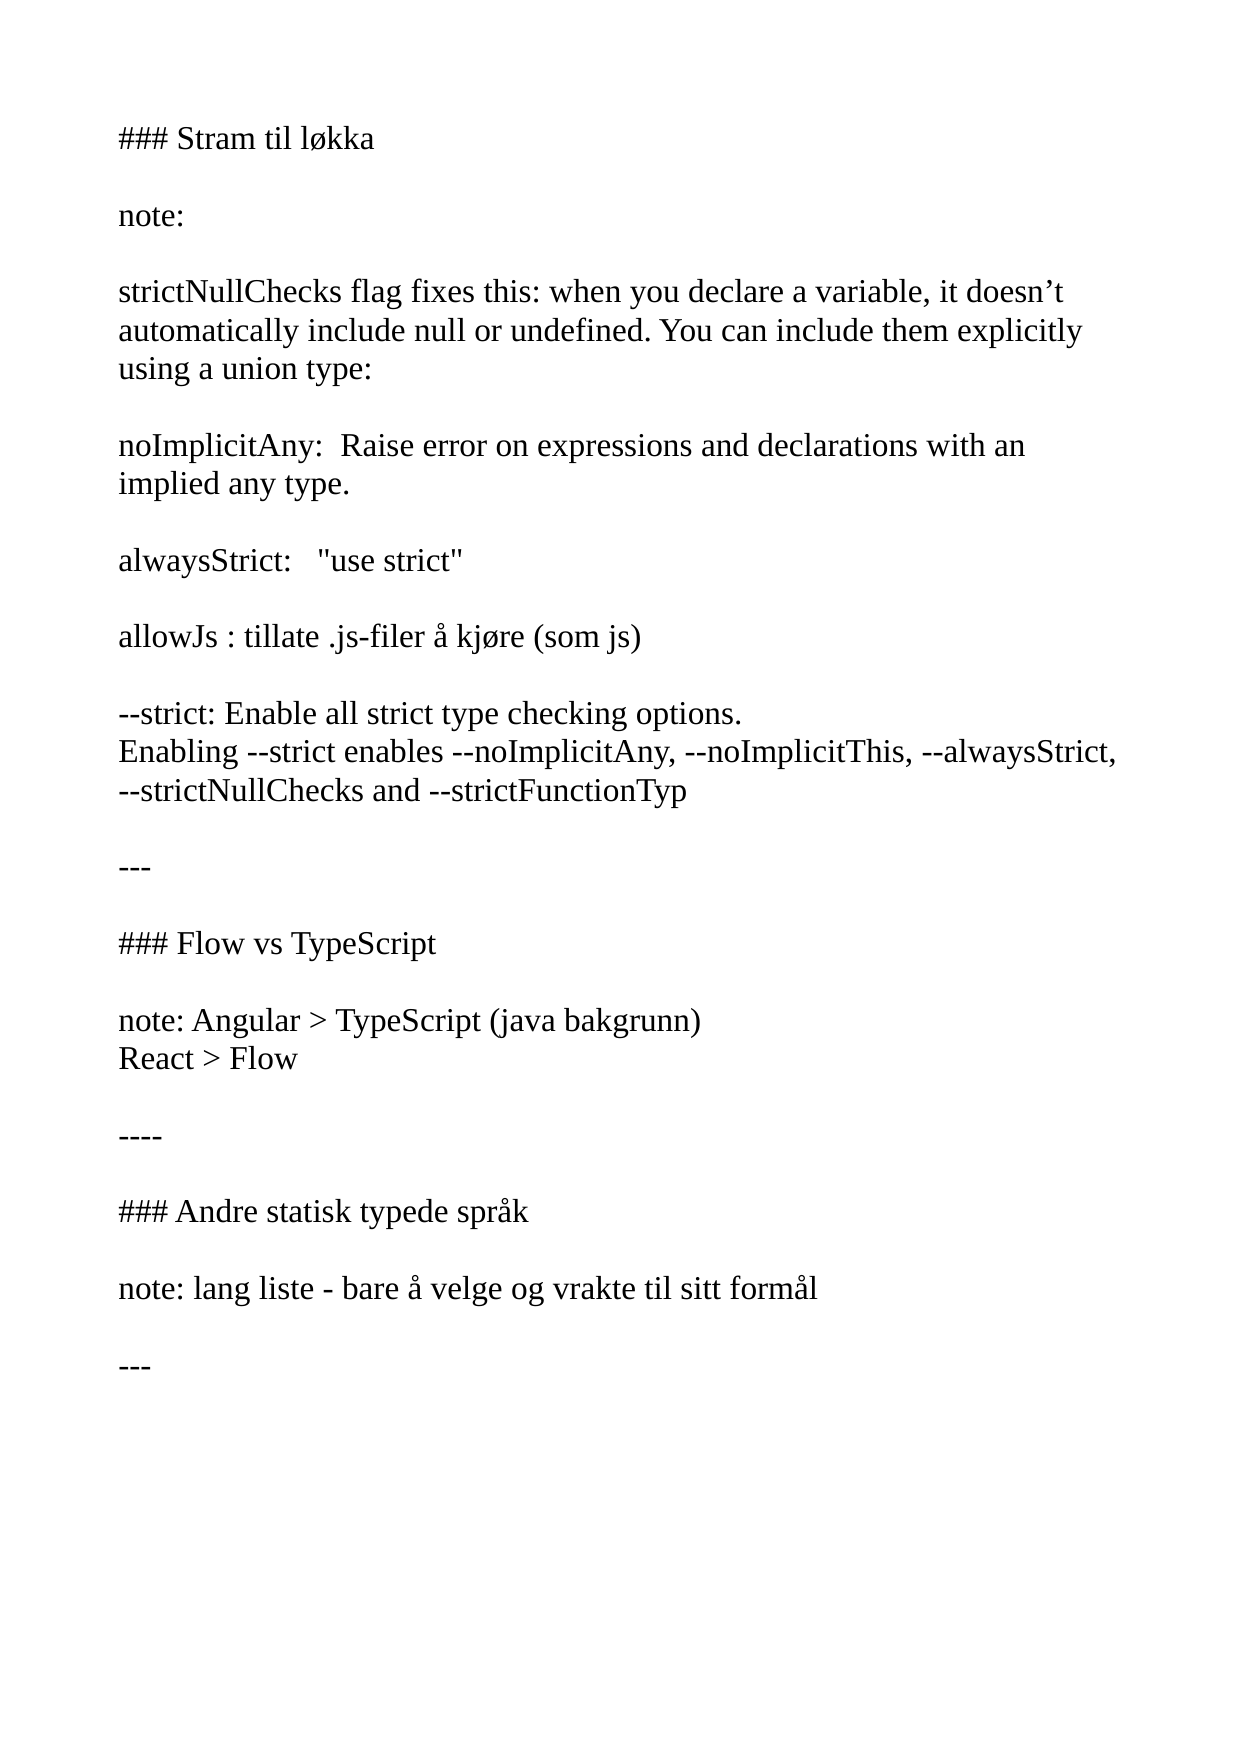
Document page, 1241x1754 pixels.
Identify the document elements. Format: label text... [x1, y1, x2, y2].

text note: [118, 195, 1122, 233]
text note: lang liste - bare å velge og vrakte til sitt formål [118, 1268, 1122, 1306]
text noImplicitAny: Raise error on expressions and declarations with an implied any type. [118, 425, 1122, 501]
text React > Flow [118, 1038, 1122, 1076]
text ---- [118, 1115, 1122, 1153]
text strictNullChecks flag fixes this: when you declare a variable, it doesn’t automatically include null or undefined. You can include them explicitly using a union type: [118, 271, 1122, 386]
text allowJs : tillate .js-filer å kjøre (som js) [118, 616, 1122, 655]
text ### Stram til løkka [118, 118, 1122, 156]
text Enabling --strict enables --noImplicitAny, --noImplicitThis, --alwaysStrict, --strictNullChecks and --strictFunctionTyp [118, 731, 1122, 808]
text --strict: Enable all strict type checking options. [118, 693, 1122, 731]
text note: Angular > TypeScript (java bakgrunn) [118, 1000, 1122, 1038]
text alwaysStrict: "use strict" [118, 540, 1122, 578]
text ### Flow vs TypeScript [118, 923, 1122, 961]
text --- [118, 1345, 1122, 1383]
text ### Andre statisk typede språk [118, 1191, 1122, 1230]
text --- [118, 846, 1122, 885]
